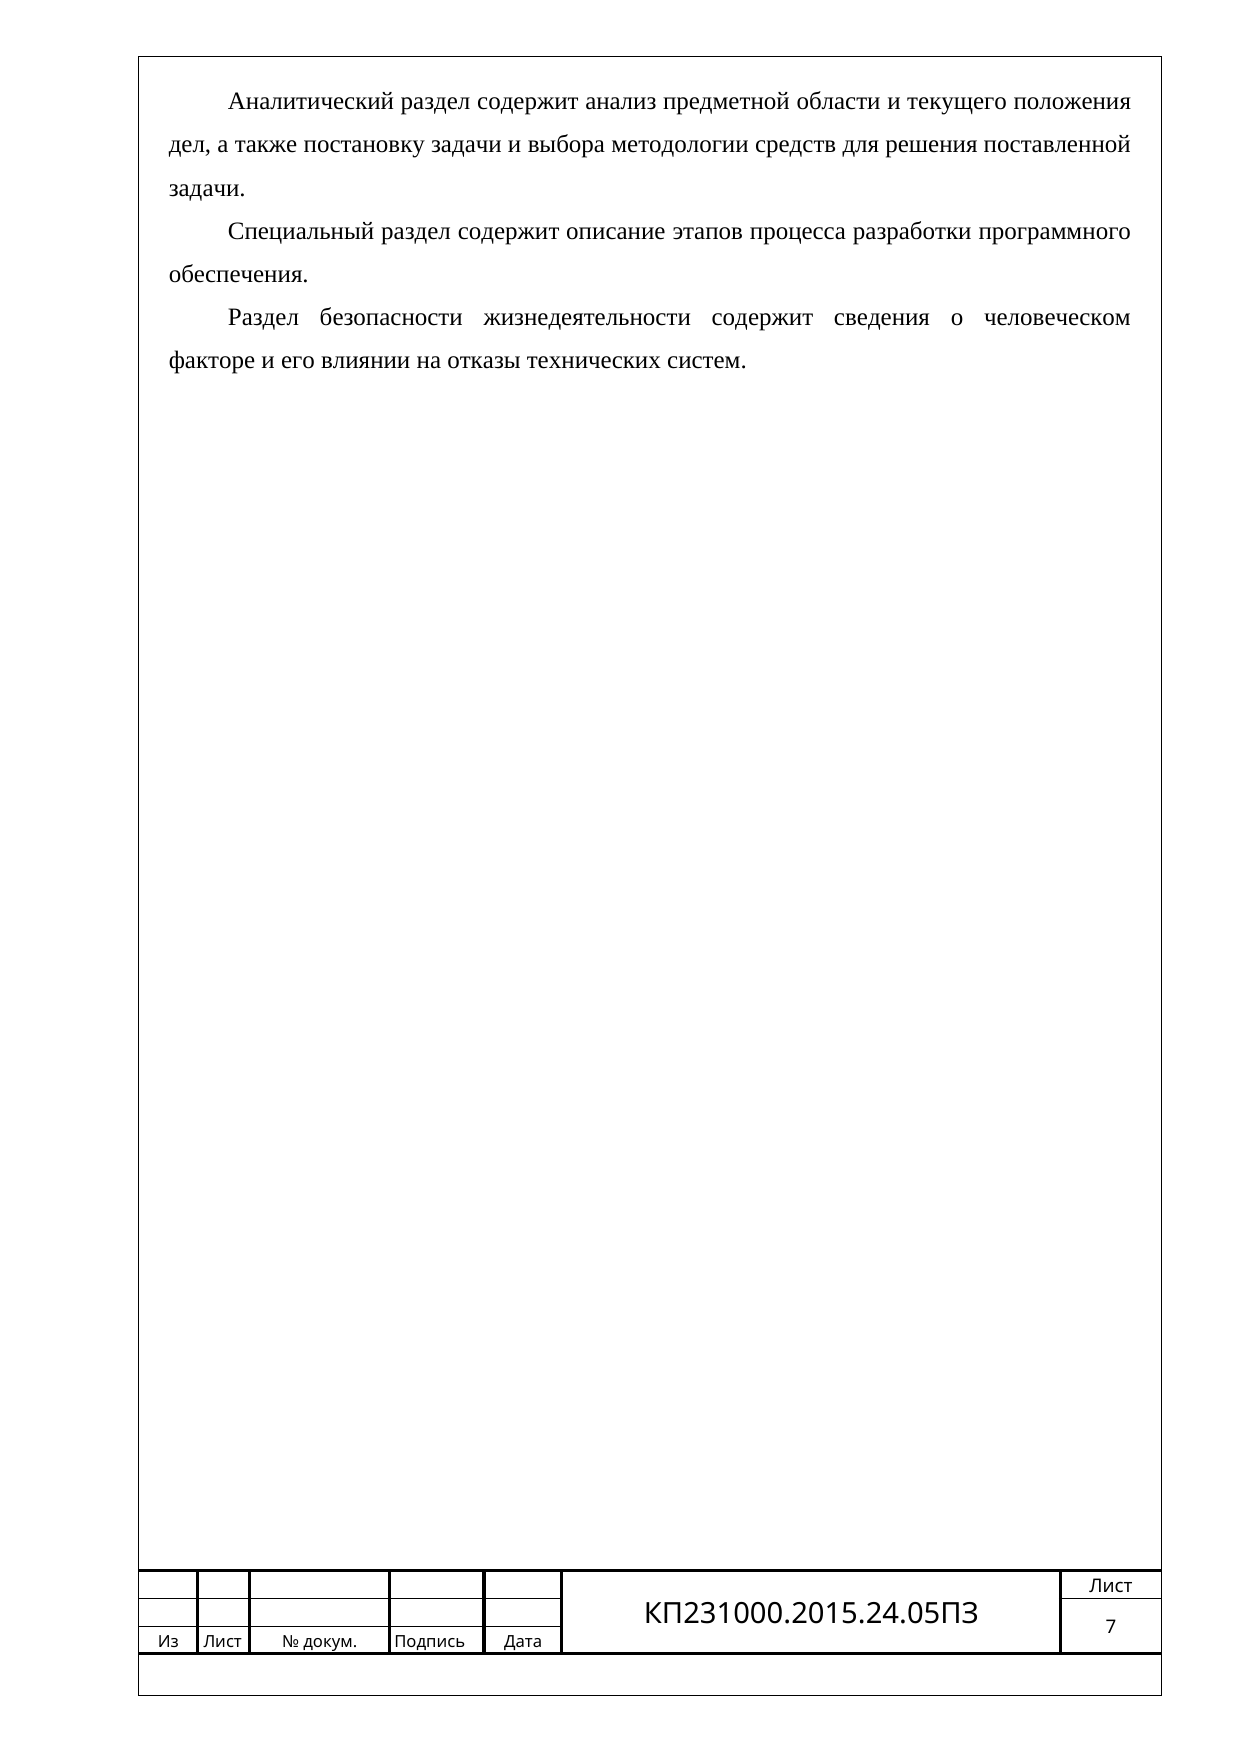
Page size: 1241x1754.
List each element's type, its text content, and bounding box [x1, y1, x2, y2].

text Специальный раздел содержит описание этапов процесса разработки программного обеспечения. [168, 216, 1132, 288]
text Раздел безопасности жизнедеятельности содержит сведения о человеческом факторе и его влиянии на отказы технических систем. [168, 302, 1132, 374]
text Аналитический раздел содержит анализ предметной области и текущего положения дел, а также постановку задачи и выбора методологии средств для решения поставленной задачи. [168, 86, 1132, 201]
